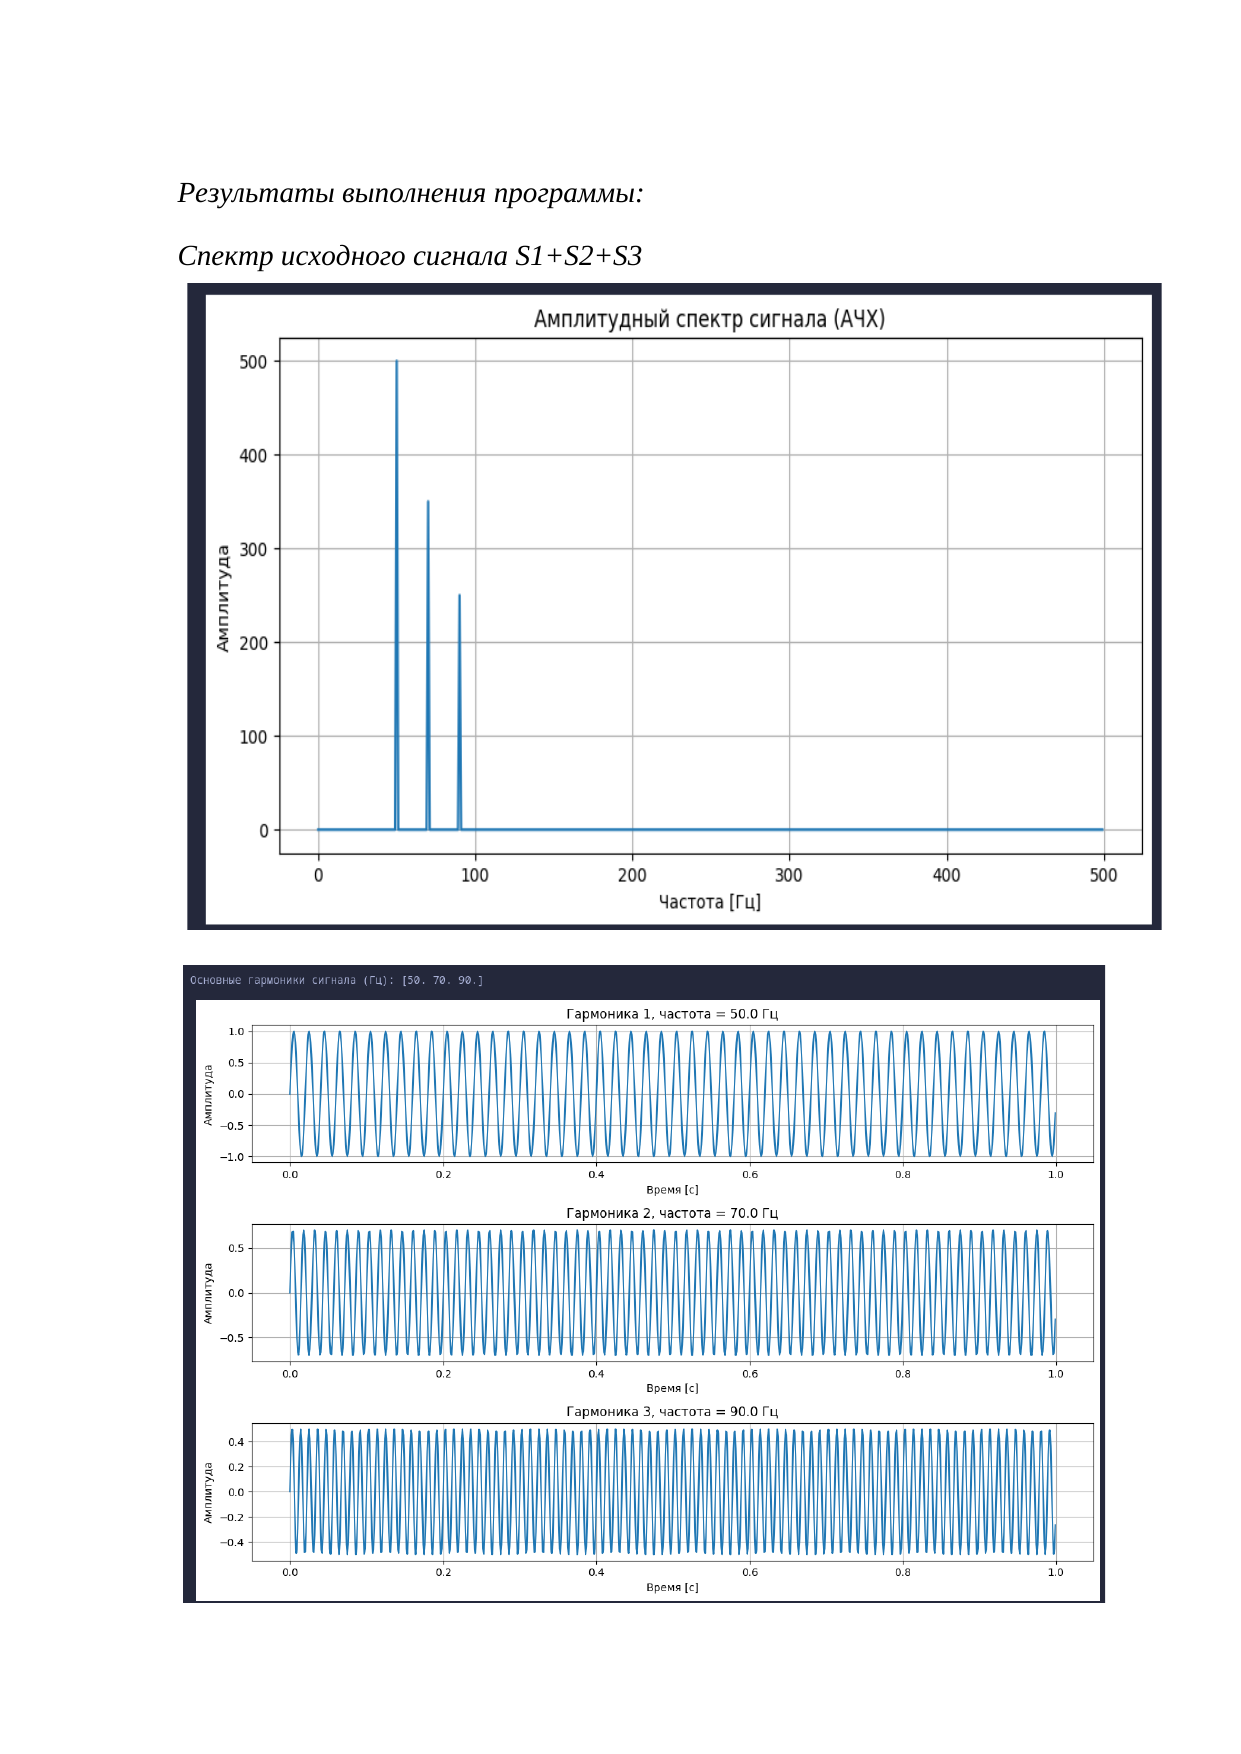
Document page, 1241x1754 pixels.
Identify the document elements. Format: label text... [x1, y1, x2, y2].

picture [187, 283, 1162, 930]
text Спектр исходного сигнала S1+S2+S3 [177, 238, 1152, 271]
text Результаты выполнения программы: [177, 176, 1152, 209]
picture [183, 965, 1106, 1603]
